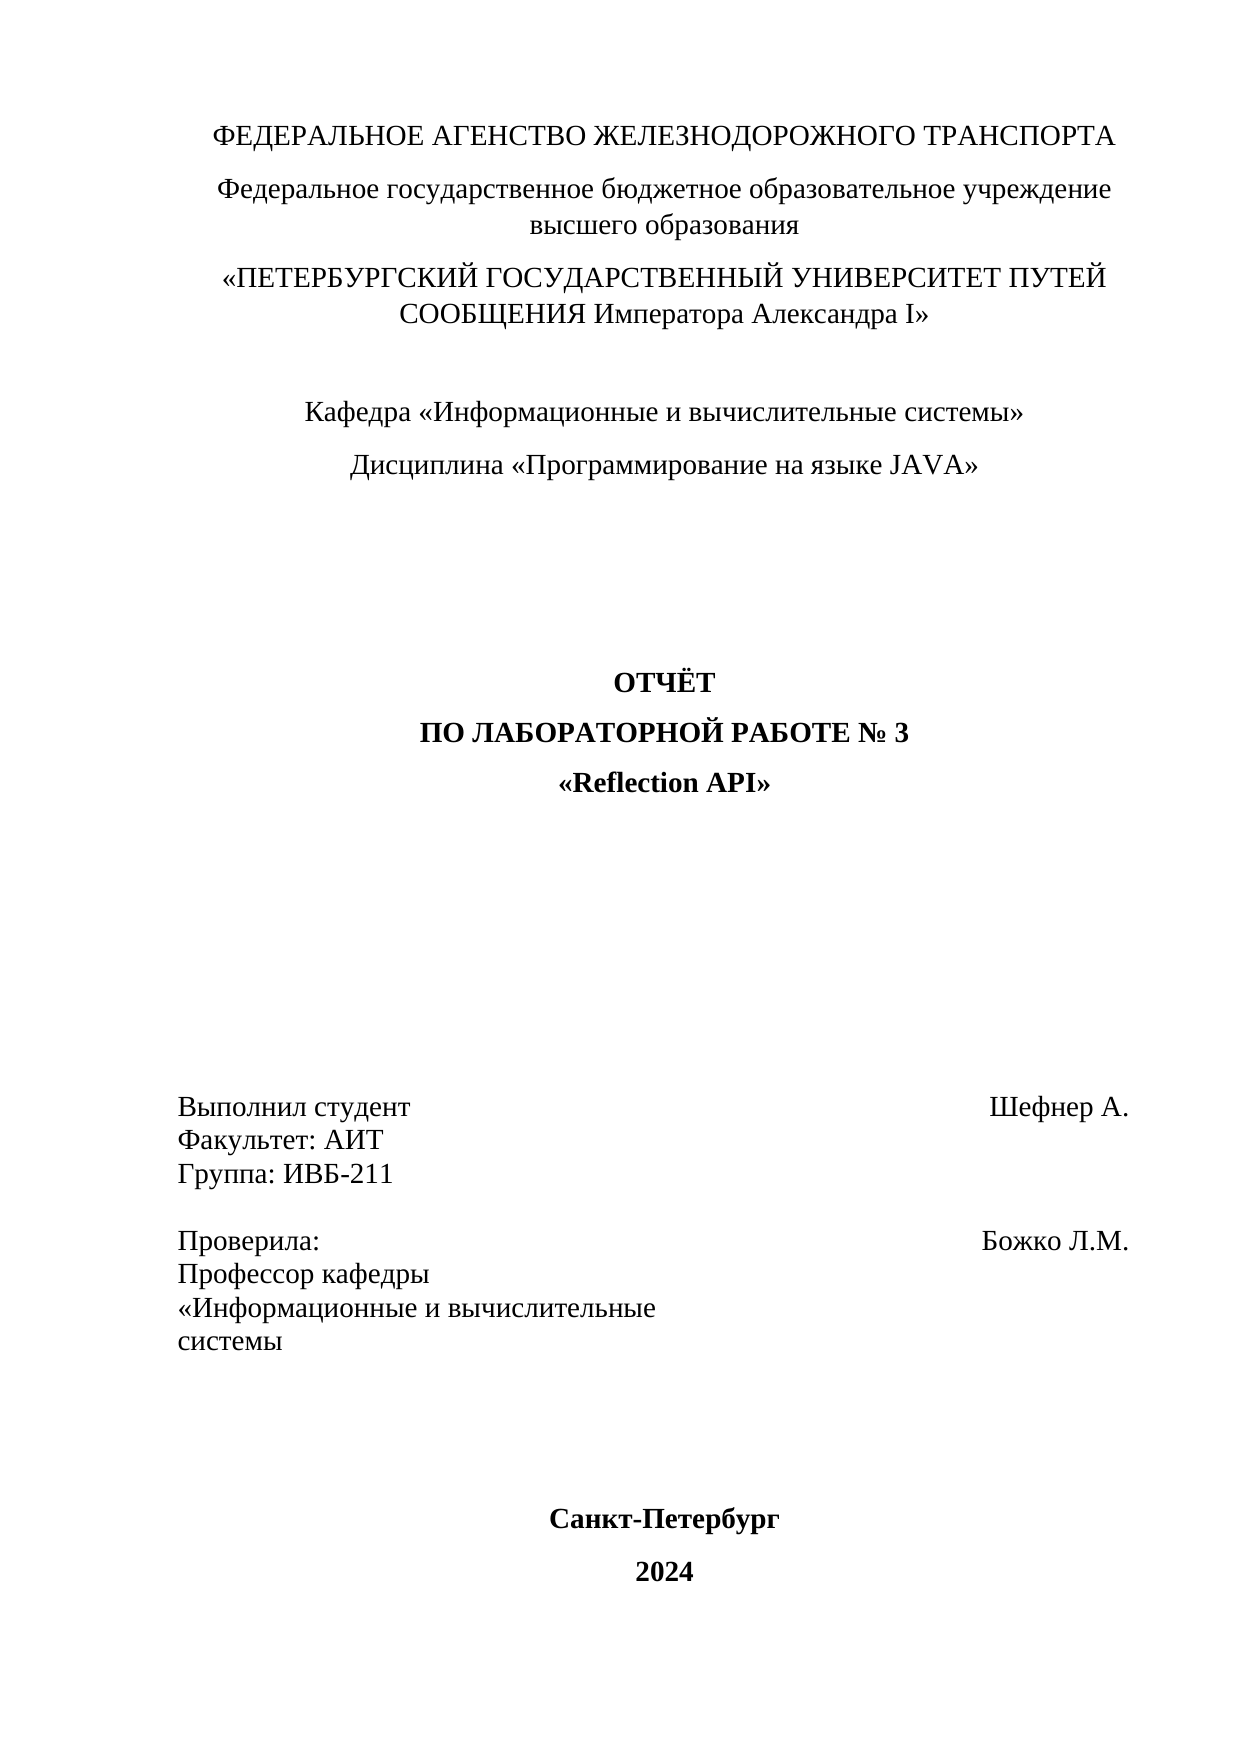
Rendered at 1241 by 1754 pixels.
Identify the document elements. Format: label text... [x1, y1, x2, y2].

table_header Выполнил студент Факультет: АИТ Группа: ИВБ-211 [166, 1089, 848, 1223]
text «Reflection API» [177, 765, 1152, 799]
text 2024 [177, 1554, 1152, 1587]
text Кафедра «Информационные и вычислительные системы» [177, 394, 1152, 427]
text ПО ЛАБОРАТОРНОЙ РАБОТЕ № 3 [177, 715, 1152, 749]
text ФЕДЕРАЛЬНОЕ АГЕНСТВО ЖЕЛЕЗНОДОРОЖНОГО ТРАНСПОРТА [177, 118, 1152, 152]
table_header Шефнер А. [848, 1089, 1140, 1223]
text ОТЧЁТ [177, 665, 1152, 698]
text Федеральное государственное бюджетное образовательное учреждение высшего образования [177, 171, 1152, 241]
text «ПЕТЕРБУРГСКИЙ ГОСУДАРСТВЕННЫЙ УНИВЕРСИТЕТ ПУТЕЙ СООБЩЕНИЯ Императора Александра I» [177, 260, 1152, 329]
table_cell Проверила: Профессор кафедры «Информационные и вычислительные системы [166, 1223, 848, 1391]
table_cell Божко Л.М. [848, 1223, 1140, 1391]
text Санкт-Петербург [177, 1501, 1152, 1534]
text Дисциплина «Программирование на языке JAVA» [177, 447, 1152, 480]
